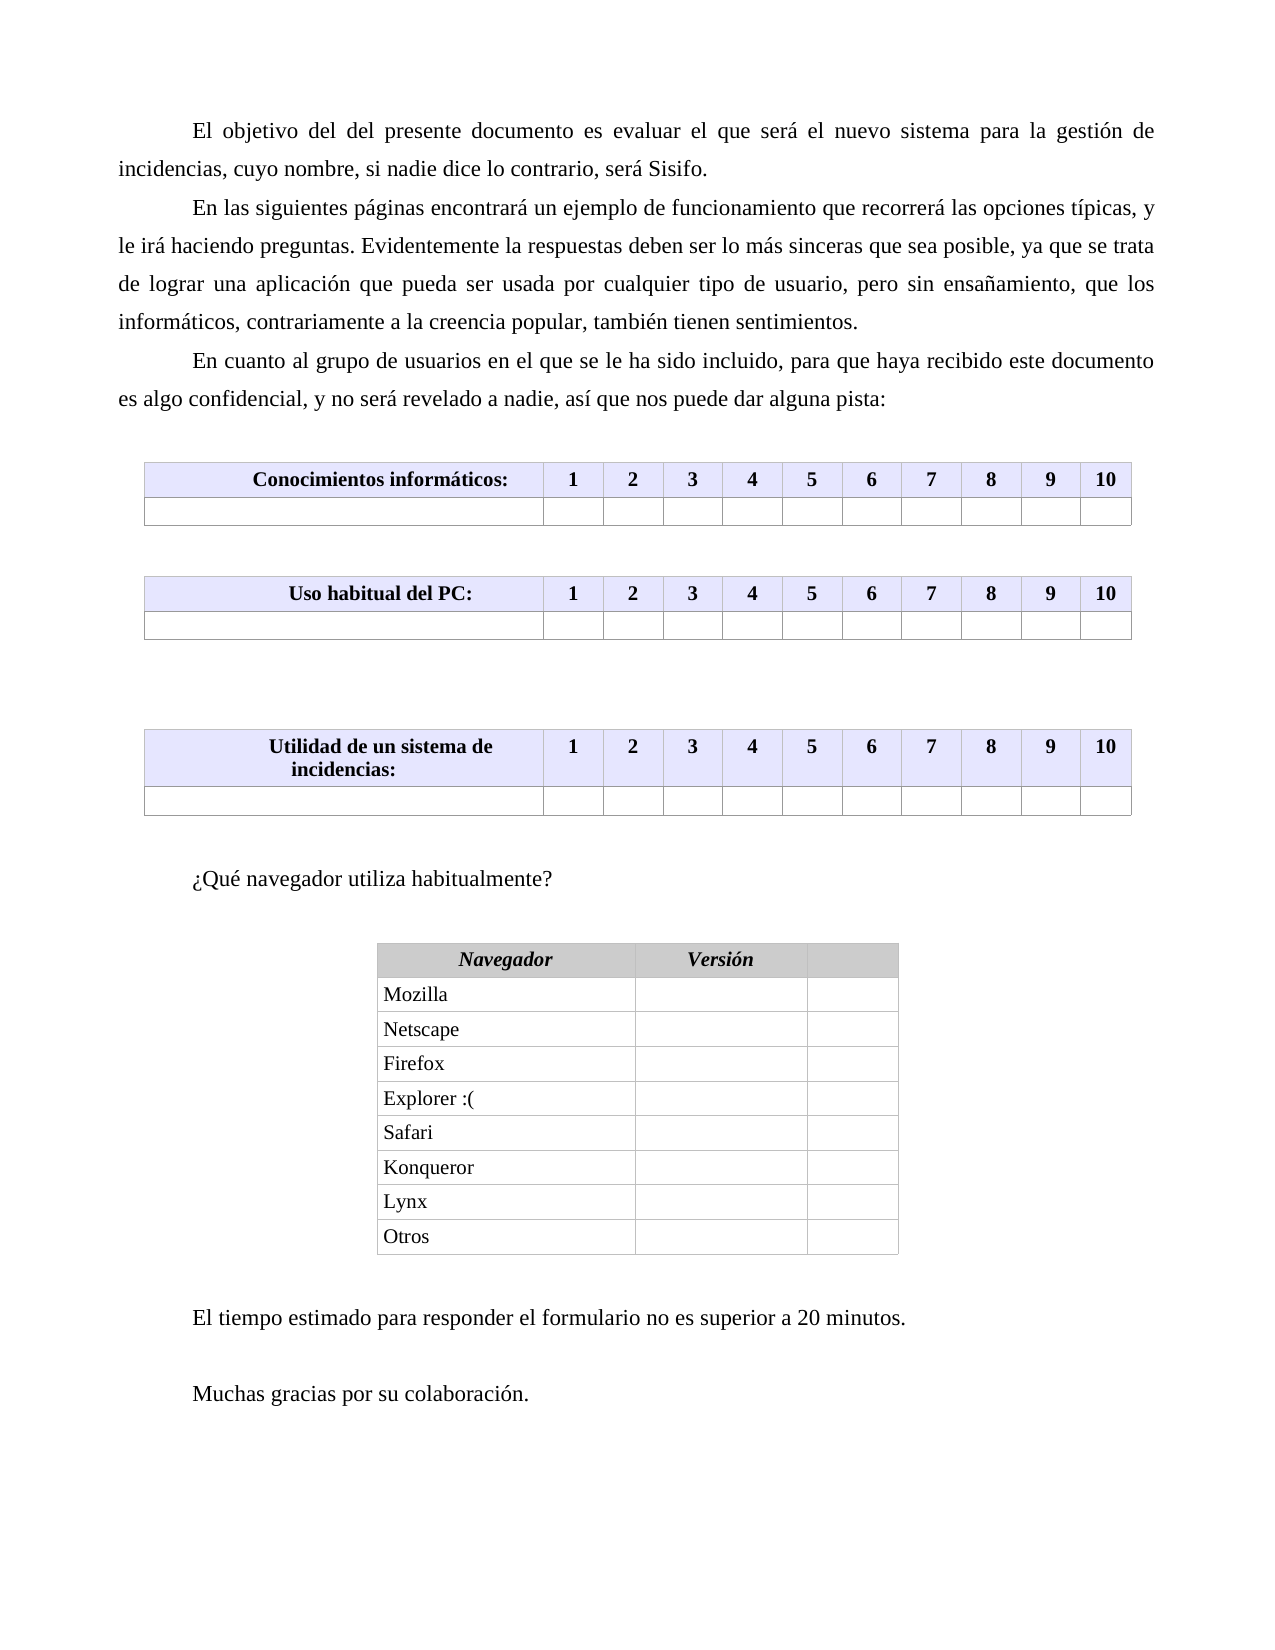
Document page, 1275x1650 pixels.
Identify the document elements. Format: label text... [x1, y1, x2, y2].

table_cell [636, 1185, 807, 1219]
table_cell [962, 498, 1021, 525]
table_header 5 [783, 577, 842, 611]
table_cell [664, 787, 722, 815]
table_header 6 [843, 730, 901, 786]
table_cell Netscape [378, 1012, 635, 1046]
table_cell [902, 612, 961, 639]
table_cell [636, 1082, 807, 1115]
table_cell [1022, 787, 1080, 815]
text El objetivo del del presente documento es evaluar el que será el nuevo sistema para la gestión de incidencias, cuyo nombre, si nadie dice lo contrario, será Sisifo. [118, 118, 1157, 182]
text Muchas gracias por su colaboración. [118, 1381, 1157, 1407]
table_header Utilidad de un sistema de incidencias: [145, 730, 543, 786]
table_header Conocimientos informáticos: [145, 463, 543, 497]
table_header 8 [962, 463, 1021, 497]
table_cell [843, 787, 901, 815]
table_cell [962, 612, 1021, 639]
table_header 10 [1081, 577, 1131, 611]
table_header Navegador [378, 944, 635, 977]
table_cell [544, 498, 603, 525]
table_cell [808, 1047, 898, 1081]
table_cell [664, 612, 722, 639]
table_cell [1022, 612, 1080, 639]
table_cell [664, 498, 722, 525]
table_cell [636, 1012, 807, 1046]
table_header 10 [1081, 730, 1131, 786]
table_header 4 [723, 577, 782, 611]
table_cell [808, 1151, 898, 1184]
table_header 6 [843, 577, 901, 611]
table_cell [145, 498, 543, 525]
table_header 4 [723, 730, 782, 786]
table_header 8 [962, 730, 1021, 786]
table_cell [808, 1082, 898, 1115]
table_header 7 [902, 463, 961, 497]
table_cell [604, 498, 663, 525]
table_header 1 [544, 577, 603, 611]
table_cell [1081, 787, 1131, 815]
table_cell [723, 612, 782, 639]
table_cell [1081, 498, 1131, 525]
table_header 3 [664, 577, 722, 611]
table_header 5 [783, 730, 842, 786]
table_cell [1081, 612, 1131, 639]
table_header 2 [604, 730, 663, 786]
table_cell Lynx [378, 1185, 635, 1219]
table_cell [808, 978, 898, 1011]
table_cell [636, 1220, 807, 1254]
table_cell [636, 1047, 807, 1081]
table_header 9 [1022, 730, 1080, 786]
table_header 6 [843, 463, 901, 497]
table_header 1 [544, 463, 603, 497]
table_cell Explorer :( [378, 1082, 635, 1115]
table_cell [783, 787, 842, 815]
table_cell [808, 1220, 898, 1254]
table_cell [604, 787, 663, 815]
table_cell [723, 787, 782, 815]
table_cell Safari [378, 1116, 635, 1150]
table_cell Mozilla [378, 978, 635, 1011]
table_cell [808, 1185, 898, 1219]
table_cell [808, 1012, 898, 1046]
table_cell [902, 498, 961, 525]
table_cell [808, 1116, 898, 1150]
table_cell [783, 612, 842, 639]
table_cell [902, 787, 961, 815]
table_cell [843, 498, 901, 525]
table_cell [783, 498, 842, 525]
table_header 1 [544, 730, 603, 786]
table_cell [636, 1116, 807, 1150]
table_header Uso habitual del PC: [145, 577, 543, 611]
table_cell [636, 1151, 807, 1184]
table_header 4 [723, 463, 782, 497]
table_header 10 [1081, 463, 1131, 497]
table_header 2 [604, 463, 663, 497]
table_cell [962, 787, 1021, 815]
table_cell [636, 978, 807, 1011]
text En las siguientes páginas encontrará un ejemplo de funcionamiento que recorrerá las opciones típicas, y le irá haciendo preguntas. Evidentemente la respuestas deben ser lo más sinceras que sea posible, ya que se trata de lograr una aplicación que pueda ser usada por cualquier tipo de usuario, pero sin ensañamiento, que los informáticos, contrariamente a la creencia popular, también tienen sentimientos. [118, 194, 1157, 335]
table_header 5 [783, 463, 842, 497]
table_header 9 [1022, 463, 1080, 497]
table_cell [544, 612, 603, 639]
table_cell Firefox [378, 1047, 635, 1081]
table_cell Otros [378, 1220, 635, 1254]
table_cell [843, 612, 901, 639]
table_cell [145, 612, 543, 639]
table_header 2 [604, 577, 663, 611]
table_cell [723, 498, 782, 525]
table_cell [1022, 498, 1080, 525]
table_cell [544, 787, 603, 815]
table_header [808, 944, 898, 977]
table_header 8 [962, 577, 1021, 611]
table_header 3 [664, 463, 722, 497]
table_header 9 [1022, 577, 1080, 611]
table_header 3 [664, 730, 722, 786]
table_header 7 [902, 730, 961, 786]
table_cell [604, 612, 663, 639]
text ¿Qué navegador utiliza habitualmente? [118, 866, 1157, 891]
table_cell [145, 787, 543, 815]
text En cuanto al grupo de usuarios en el que se le ha sido incluido, para que haya recibido este documento es algo confidencial, y no será revelado a nadie, así que nos puede dar alguna pista: [118, 347, 1157, 411]
text El tiempo estimado para responder el formulario no es superior a 20 minutos. [118, 1305, 1157, 1330]
table_header Versión [636, 944, 807, 977]
table_cell Konqueror [378, 1151, 635, 1184]
table_header 7 [902, 577, 961, 611]
